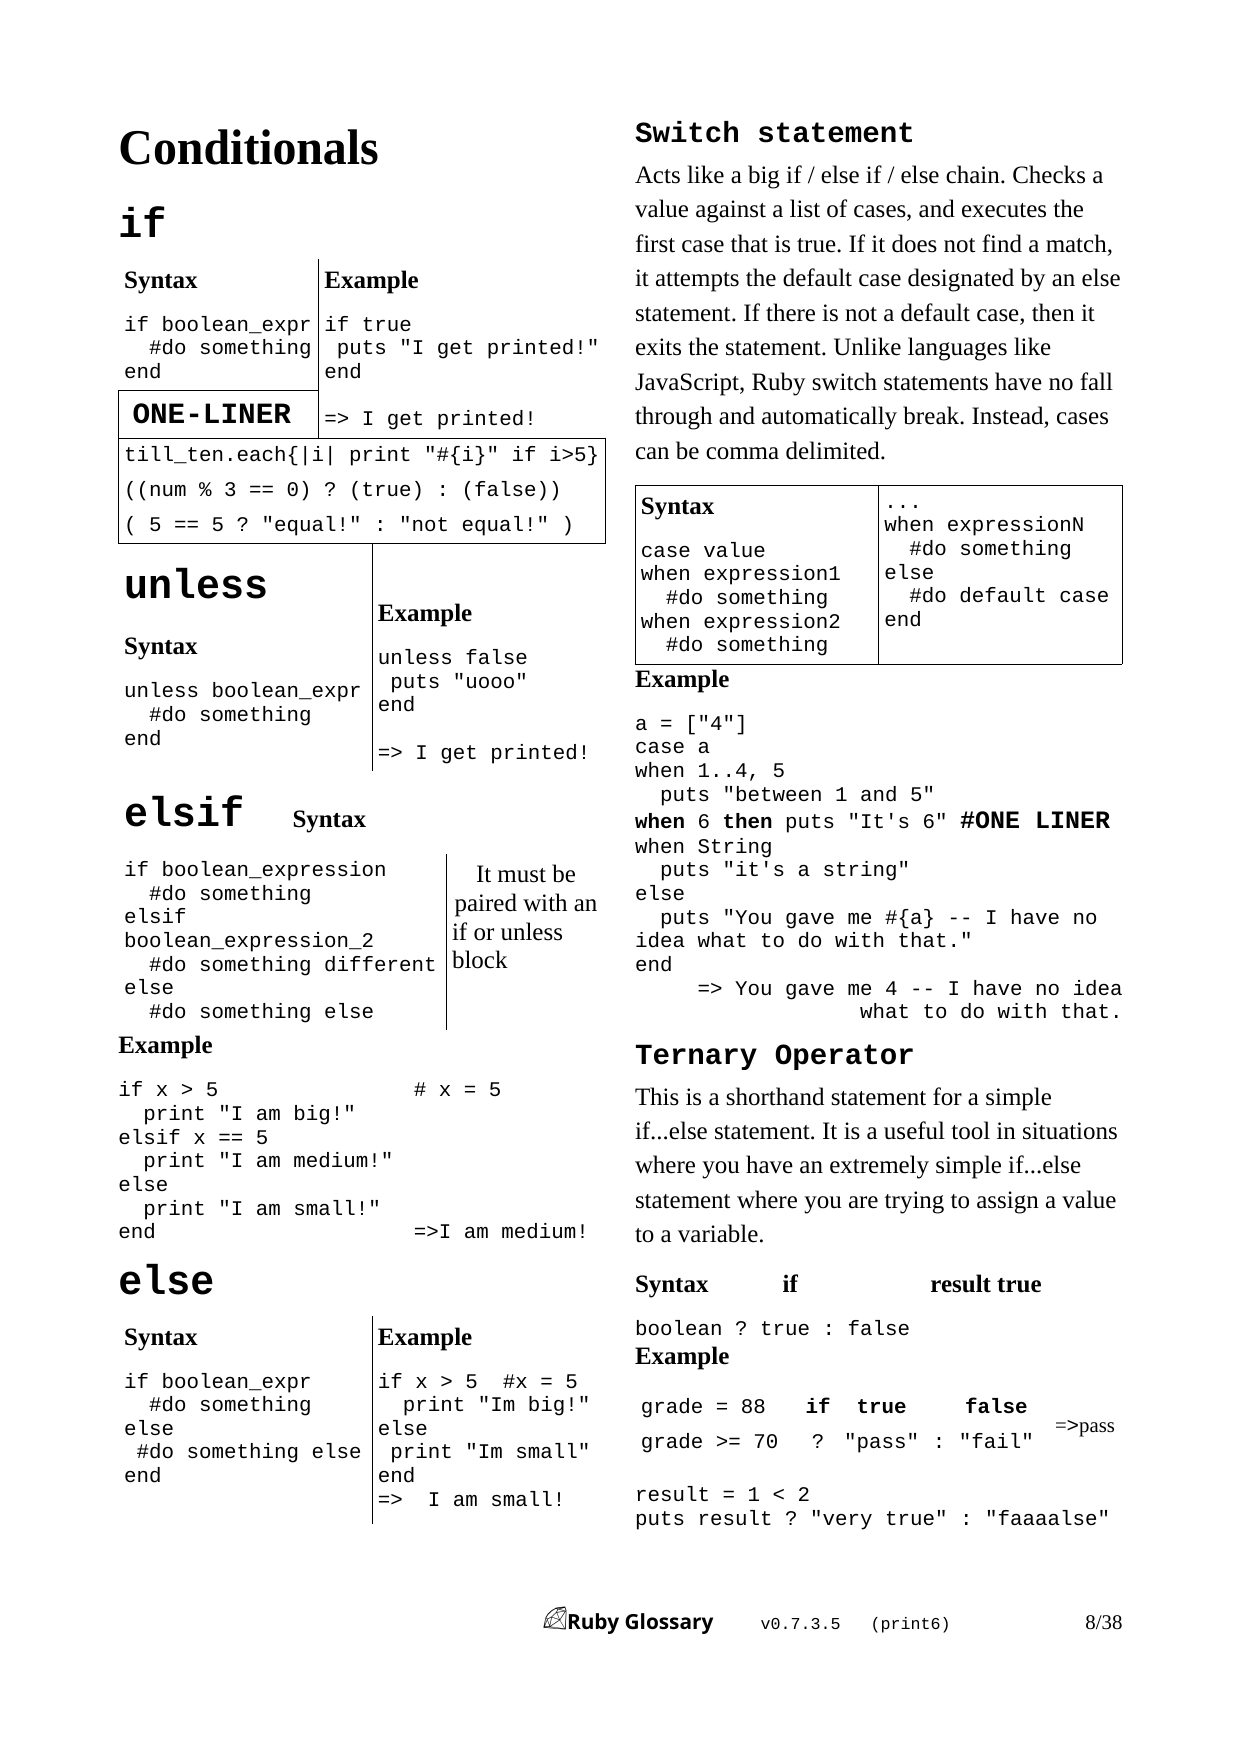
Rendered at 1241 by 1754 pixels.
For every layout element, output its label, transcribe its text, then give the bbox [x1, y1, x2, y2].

text Acts like a big if / else if / else chain. Checks a value against a list of cases, and executes the first case that is true. If it does not find a match, it attempts the default case designated by an else statement. If there is not a default case, then it exits the statement. Unlike languages like JavaScript, Ruby switch statements have no fall through and automatically break. Instead, cases can be comma delimited. [635, 160, 1122, 464]
picture [541, 1605, 567, 1630]
table_cell It must be paired with an if or unless block [447, 854, 605, 1030]
text puts "it's a string" [635, 859, 1122, 883]
table_header Example if x > 5 #x = 5 print "Im big!" else print "Im small" end => I am small! [373, 1316, 605, 1524]
text when 1..4, 5 [635, 760, 1122, 784]
table_header Syntax [287, 771, 446, 853]
table_header Syntax if boolean_expr #do something end [118, 259, 318, 390]
text puts result ? "very true" : "faaaalse" [635, 1508, 1122, 1532]
table_header =>pass [1041, 1390, 1121, 1461]
text a = ["4"] [635, 713, 1122, 737]
text result = 1 < 2 [635, 1484, 1122, 1508]
text => You gave me 4 -- I have no idea what to do with that. [635, 978, 1122, 1025]
table_header elsif [118, 771, 287, 853]
table_header [926, 1390, 952, 1426]
table_header ... when expressionN #do something else #do default case end [879, 486, 1122, 664]
table_cell ((num % 3 == 0) ? (true) : (false)) [119, 473, 605, 508]
table_cell till_ten.each{|i| print "#{i}" if i>5} [119, 439, 605, 473]
text print "I am medium!" [118, 1150, 605, 1174]
text print "I am big!" [118, 1103, 605, 1127]
table_cell "pass" [837, 1426, 926, 1461]
text puts "between 1 and 5" [635, 784, 1122, 807]
table_cell ( 5 == 5 ? "equal!" : "not equal!" ) [119, 508, 605, 543]
table_header grade = 88 [635, 1390, 798, 1426]
text end =>I am medium! [118, 1221, 605, 1245]
table_header Example unless false puts "uooo" end => I get printed! [373, 544, 605, 771]
text if x > 5 # x = 5 [118, 1079, 605, 1103]
table_header true [837, 1390, 926, 1426]
table_cell grade >= 70 [635, 1426, 798, 1461]
table_cell if boolean_expression #do something elsif boolean_expression_2 #do something different else #do something else [118, 854, 446, 1030]
table_header Syntax if boolean_expr #do something else #do something else end [118, 1316, 372, 1524]
text case a [635, 737, 1122, 760]
text puts "You gave me #{a} -- I have no idea what to do with that." [635, 907, 1122, 954]
text Example [118, 1030, 605, 1059]
table_header Syntax case value when expression1 #do something when expression2 #do something [636, 486, 878, 664]
subtitle if [118, 203, 605, 250]
subtitle Switch statement [635, 118, 1122, 151]
text else [118, 1174, 605, 1198]
text Example [635, 665, 1122, 693]
text elsif x == 5 [118, 1127, 605, 1150]
subtitle else [118, 1260, 605, 1307]
text Example [635, 1341, 1122, 1370]
text when 6 then puts "It's 6" #ONE LINER [635, 807, 1122, 836]
table_cell "fail" [952, 1426, 1041, 1461]
subtitle Conditionals [118, 118, 605, 176]
table_header false [952, 1390, 1041, 1426]
text print "I am small!" [118, 1198, 605, 1221]
text Syntax if result true [635, 1269, 1122, 1297]
text else [635, 883, 1122, 907]
text end [635, 954, 1122, 978]
text when String [635, 836, 1122, 859]
table_cell : [926, 1426, 952, 1461]
subtitle Ternary Operator [635, 1040, 1122, 1073]
table_header Example if true puts "I get printed!" end => I get printed! [319, 259, 605, 438]
text This is a shorthand statement for a simple if...else statement. It is a useful tool in situations where you have an extremely simple if...else statement where you are trying to assign a value to a variable. [635, 1082, 1122, 1248]
table_cell Syntax unless boolean_expr #do something end [118, 626, 372, 771]
table_header [446, 771, 605, 853]
table_cell ? [799, 1426, 837, 1461]
table_header unless [118, 544, 372, 626]
table_header if [799, 1390, 837, 1426]
text boolean ? true : false [635, 1318, 1122, 1341]
table_cell ONE-LINER [119, 391, 318, 438]
